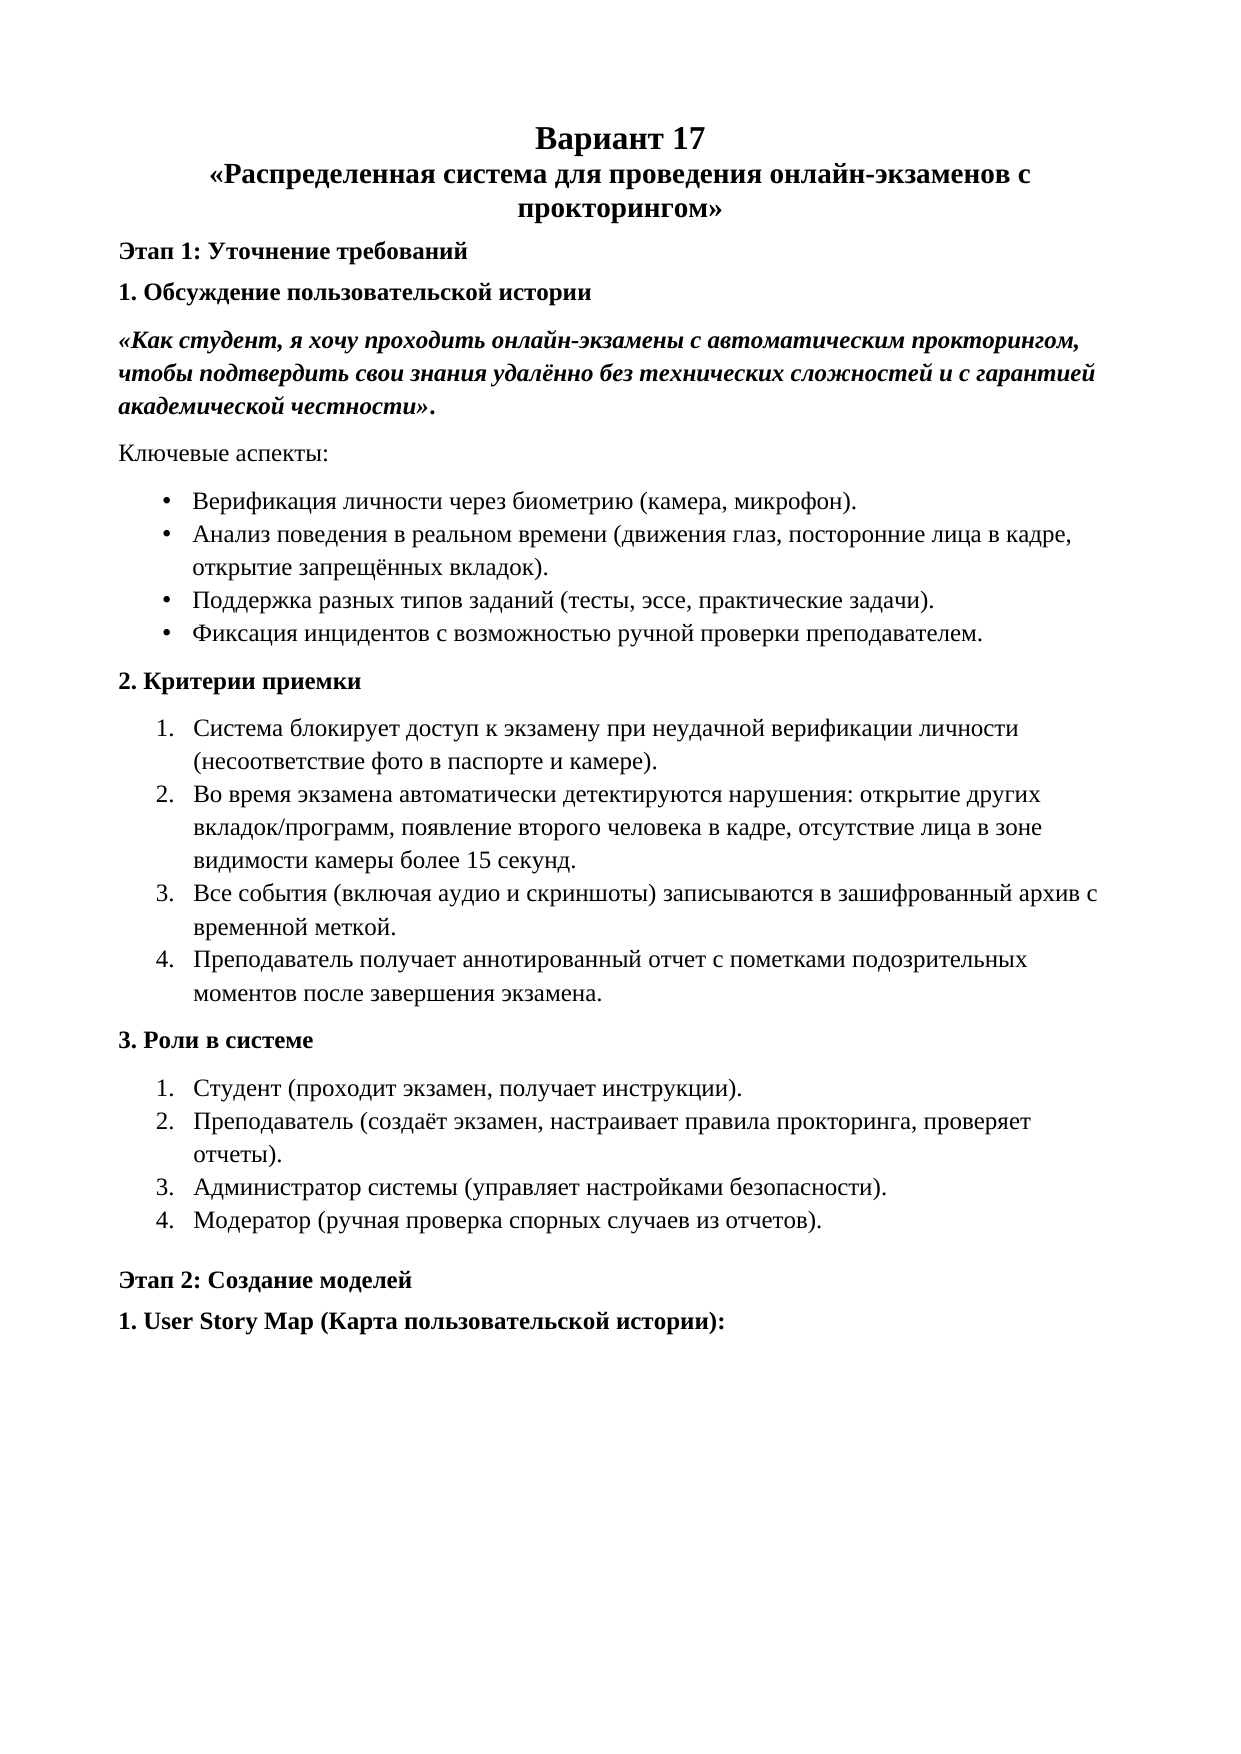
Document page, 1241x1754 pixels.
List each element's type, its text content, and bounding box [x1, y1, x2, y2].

list Во время экзамена автоматически детектируются нарушения: открытие других вкладок/программ, появление второго человека в кадре, отсутствие лица в зоне видимости камеры более 15 секунд. [156, 779, 1122, 874]
list Все события (включая аудио и скриншоты) записываются в зашифрованный архив с временной меткой. [156, 878, 1122, 940]
text «Как студент, я хочу проходить онлайн-экзамены с автоматическим прокторингом, чтобы подтвердить свои знания удалённо без технических сложностей и с гарантией академической честности». [118, 325, 1122, 420]
subtitle Этап 1: Уточнение требований [118, 236, 1122, 265]
list Поддержка разных типов заданий (тесты, эссе, практические задачи). [162, 585, 1122, 614]
text Вариант 17 [118, 118, 1122, 156]
list Преподаватель (создаёт экзамен, настраивает правила прокторинга, проверяет отчеты). [156, 1106, 1122, 1168]
list Система блокирует доступ к экзамену при неудачной верификации личности (несоответствие фото в паспорте и камере). [156, 713, 1122, 775]
text Ключевые аспекты: [118, 438, 1122, 467]
list Студент (проходит экзамен, получает инструкции). [156, 1073, 1122, 1102]
list Верификация личности через биометрию (камера, микрофон). [162, 486, 1122, 515]
list Администратор системы (управляет настройками безопасности). [156, 1172, 1122, 1201]
text 1. User Story Map (Карта пользовательской истории): [118, 1306, 1122, 1335]
list Фиксация инцидентов с возможностью ручной проверки преподавателем. [162, 618, 1122, 647]
text 2. Критерии приемки [118, 666, 1122, 694]
list Модератор (ручная проверка спорных случаев из отчетов). [156, 1205, 1122, 1234]
text «Распределенная система для проведения онлайн-экзаменов с [118, 156, 1122, 190]
list Преподаватель получает аннотированный отчет с пометками подозрительных моментов после завершения экзамена. [156, 944, 1122, 1006]
text 1. Обсуждение пользовательской истории [118, 277, 1122, 306]
text 3. Роли в системе [118, 1025, 1122, 1054]
text прокторингом» [118, 190, 1122, 223]
subtitle Этап 2: Создание моделей [118, 1265, 1122, 1294]
list Анализ поведения в реальном времени (движения глаз, посторонние лица в кадре, открытие запрещённых вкладок). [162, 519, 1122, 581]
